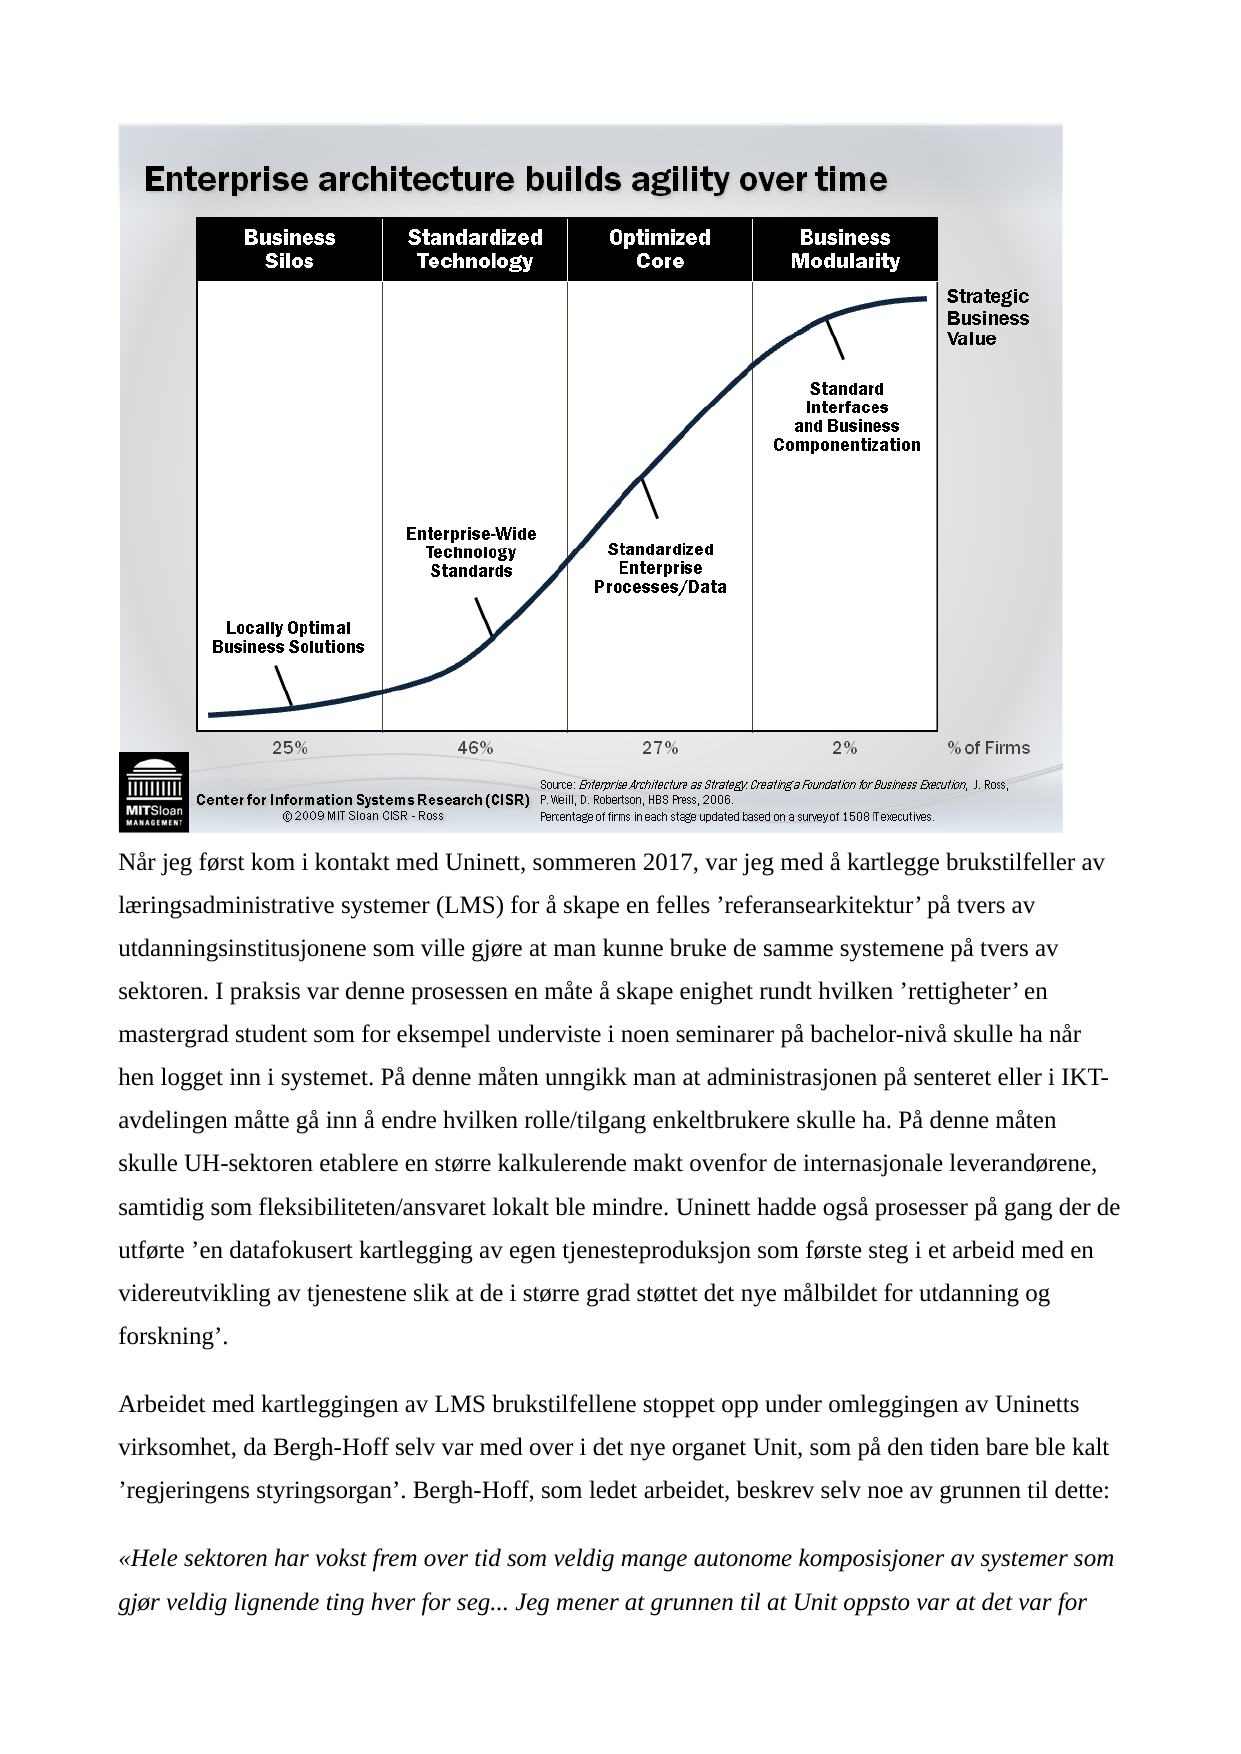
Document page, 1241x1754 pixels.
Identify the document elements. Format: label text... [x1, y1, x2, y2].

picture [118, 123, 1063, 833]
text Når jeg først kom i kontakt med Uninett, sommeren 2017, var jeg med å kartlegge brukstilfeller av læringsadministrative systemer (LMS) for å skape en felles ’referansearkitektur’ på tvers av utdanningsinstitusjonene som ville gjøre at man kunne bruke de samme systemene på tvers av sektoren. I praksis var denne prosessen en måte å skape enighet rundt hvilken ’rettigheter’ en mastergrad student som for eksempel underviste i noen seminarer på bachelor-nivå skulle ha når hen logget inn i systemet. På denne måten unngikk man at administrasjonen på senteret eller i IKT-avdelingen måtte gå inn å endre hvilken rolle/tilgang enkeltbrukere skulle ha. På denne måten skulle UH-sektoren etablere en større kalkulerende makt ovenfor de internasjonale leverandørene, samtidig som fleksibiliteten/ansvaret lokalt ble mindre. Uninett hadde også prosesser på gang der de utførte ’en datafokusert kartlegging av egen tjenesteproduksjon som første steg i et arbeid med en videreutvikling av tjenestene slik at de i større grad støttet det nye målbildet for utdanning og forskning’. [118, 118, 1122, 1350]
text Arbeidet med kartleggingen av LMS brukstilfellene stoppet opp under omleggingen av Uninetts virksomhet, da Bergh-Hoff selv var med over i det nye organet Unit, som på den tiden bare ble kalt ’regjeringens styringsorgan’. Bergh-Hoff, som ledet arbeidet, beskrev selv noe av grunnen til dette: [118, 1389, 1122, 1504]
text «Hele sektoren har vokst frem over tid som veldig mange autonome komposisjoner av systemer som gjør veldig lignende ting hver for seg... Jeg mener at grunnen til at Unit oppsto var at det var for [118, 1543, 1122, 1615]
